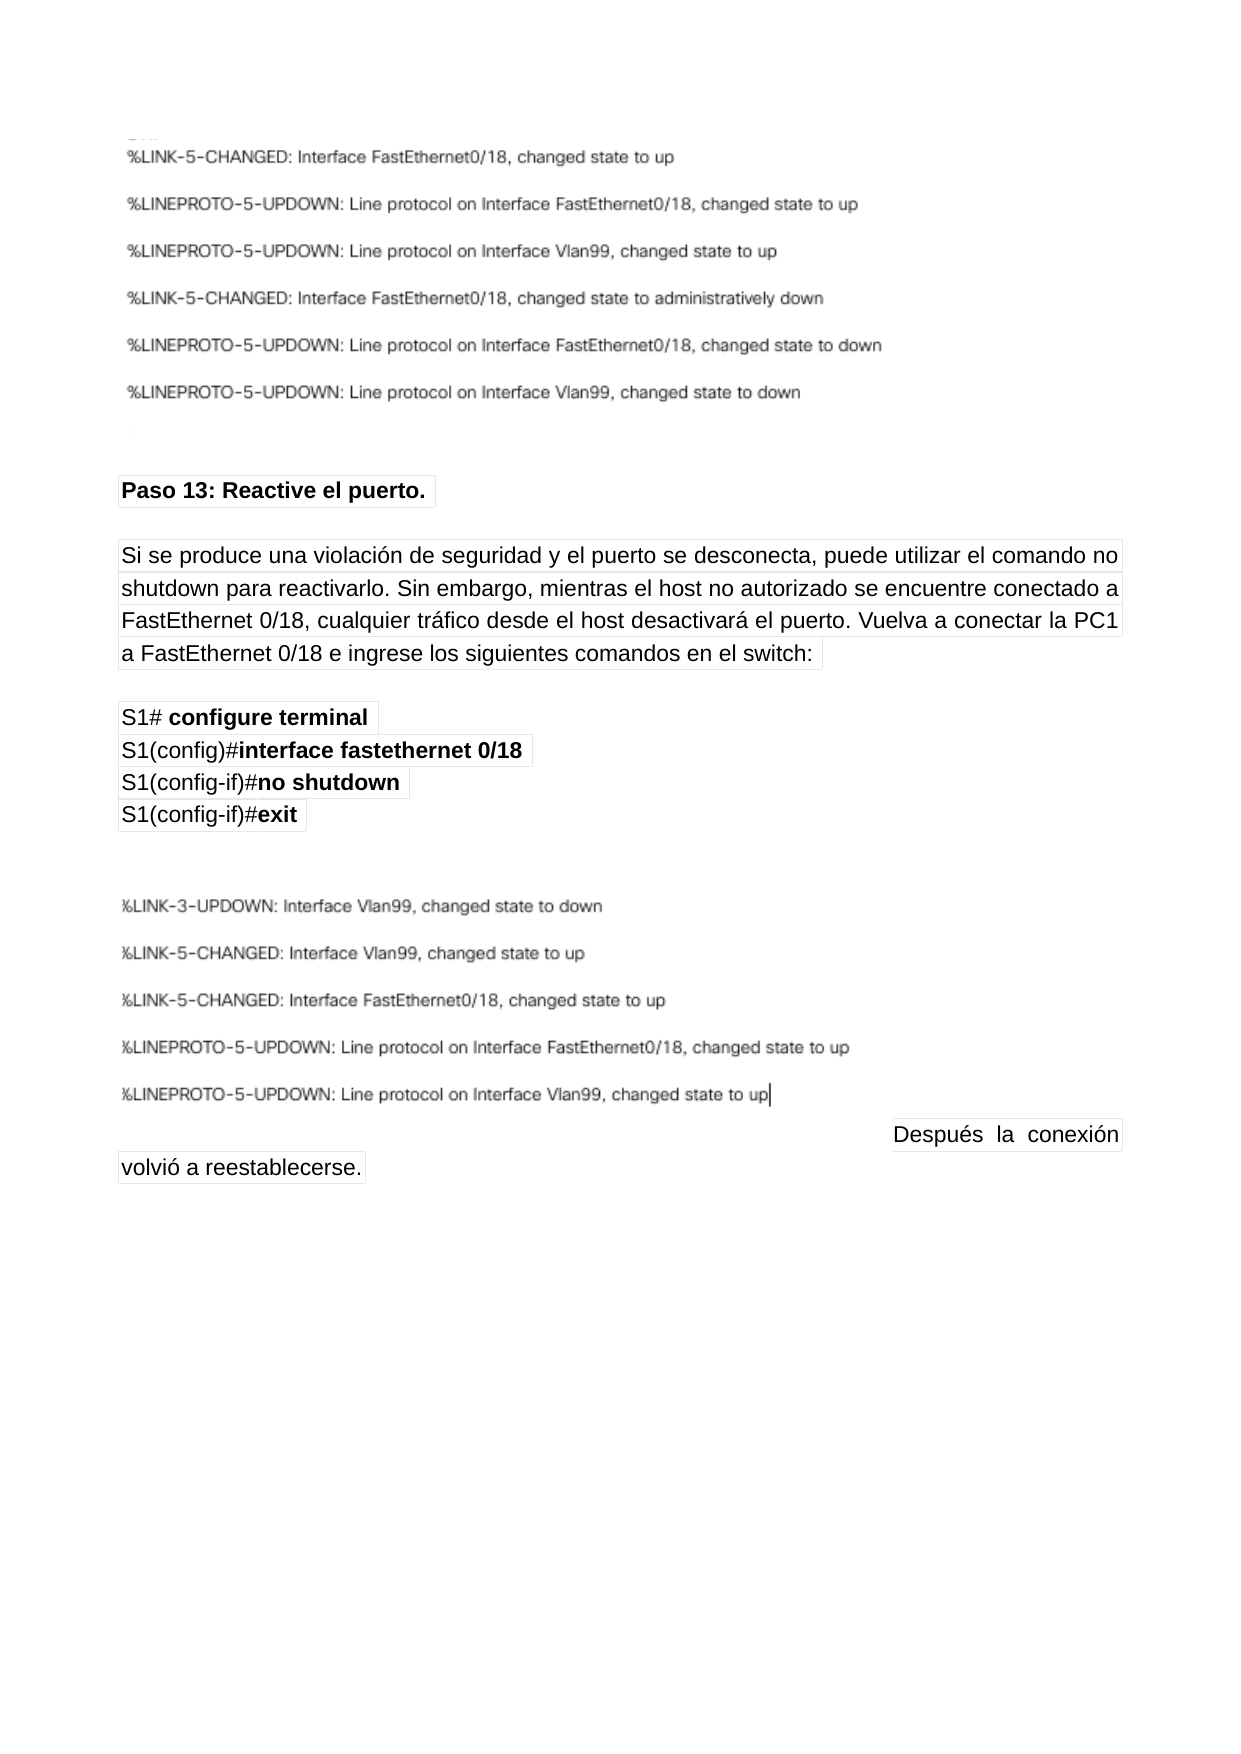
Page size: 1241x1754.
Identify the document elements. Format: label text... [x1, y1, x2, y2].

text [823, 637, 1122, 669]
picture [121, 139, 969, 433]
text shutdown para reactivarlo. Sin embargo, mientras el host no autorizado se encuentre conectado a [119, 573, 1122, 604]
text Si se produce una violación de seguridad y el puerto se desconecta, puede utilizar el comando no [119, 540, 1122, 571]
text [436, 474, 1122, 507]
text S1(config-if)#exit [119, 800, 306, 831]
text Paso 13: Reactive el puerto. [119, 476, 435, 507]
text FastEthernet 0/18, cualquier tráfico desde el host desactivará el puerto. Vuelva a conectar la PC1 [119, 605, 1122, 636]
text [379, 701, 1122, 734]
text Después la conexión volvió a reestablecerse. [118, 1118, 1122, 1183]
text S1(config)#interface fastethernet 0/18 [119, 735, 532, 766]
text S1(config-if)#no shutdown [119, 767, 409, 798]
text a FastEthernet 0/18 e ingrese los siguientes comandos en el switch: [119, 637, 822, 669]
text S1# configure terminal [119, 702, 378, 734]
text [307, 798, 1122, 831]
text [410, 766, 1122, 798]
picture [122, 873, 893, 1121]
text [533, 734, 1122, 766]
